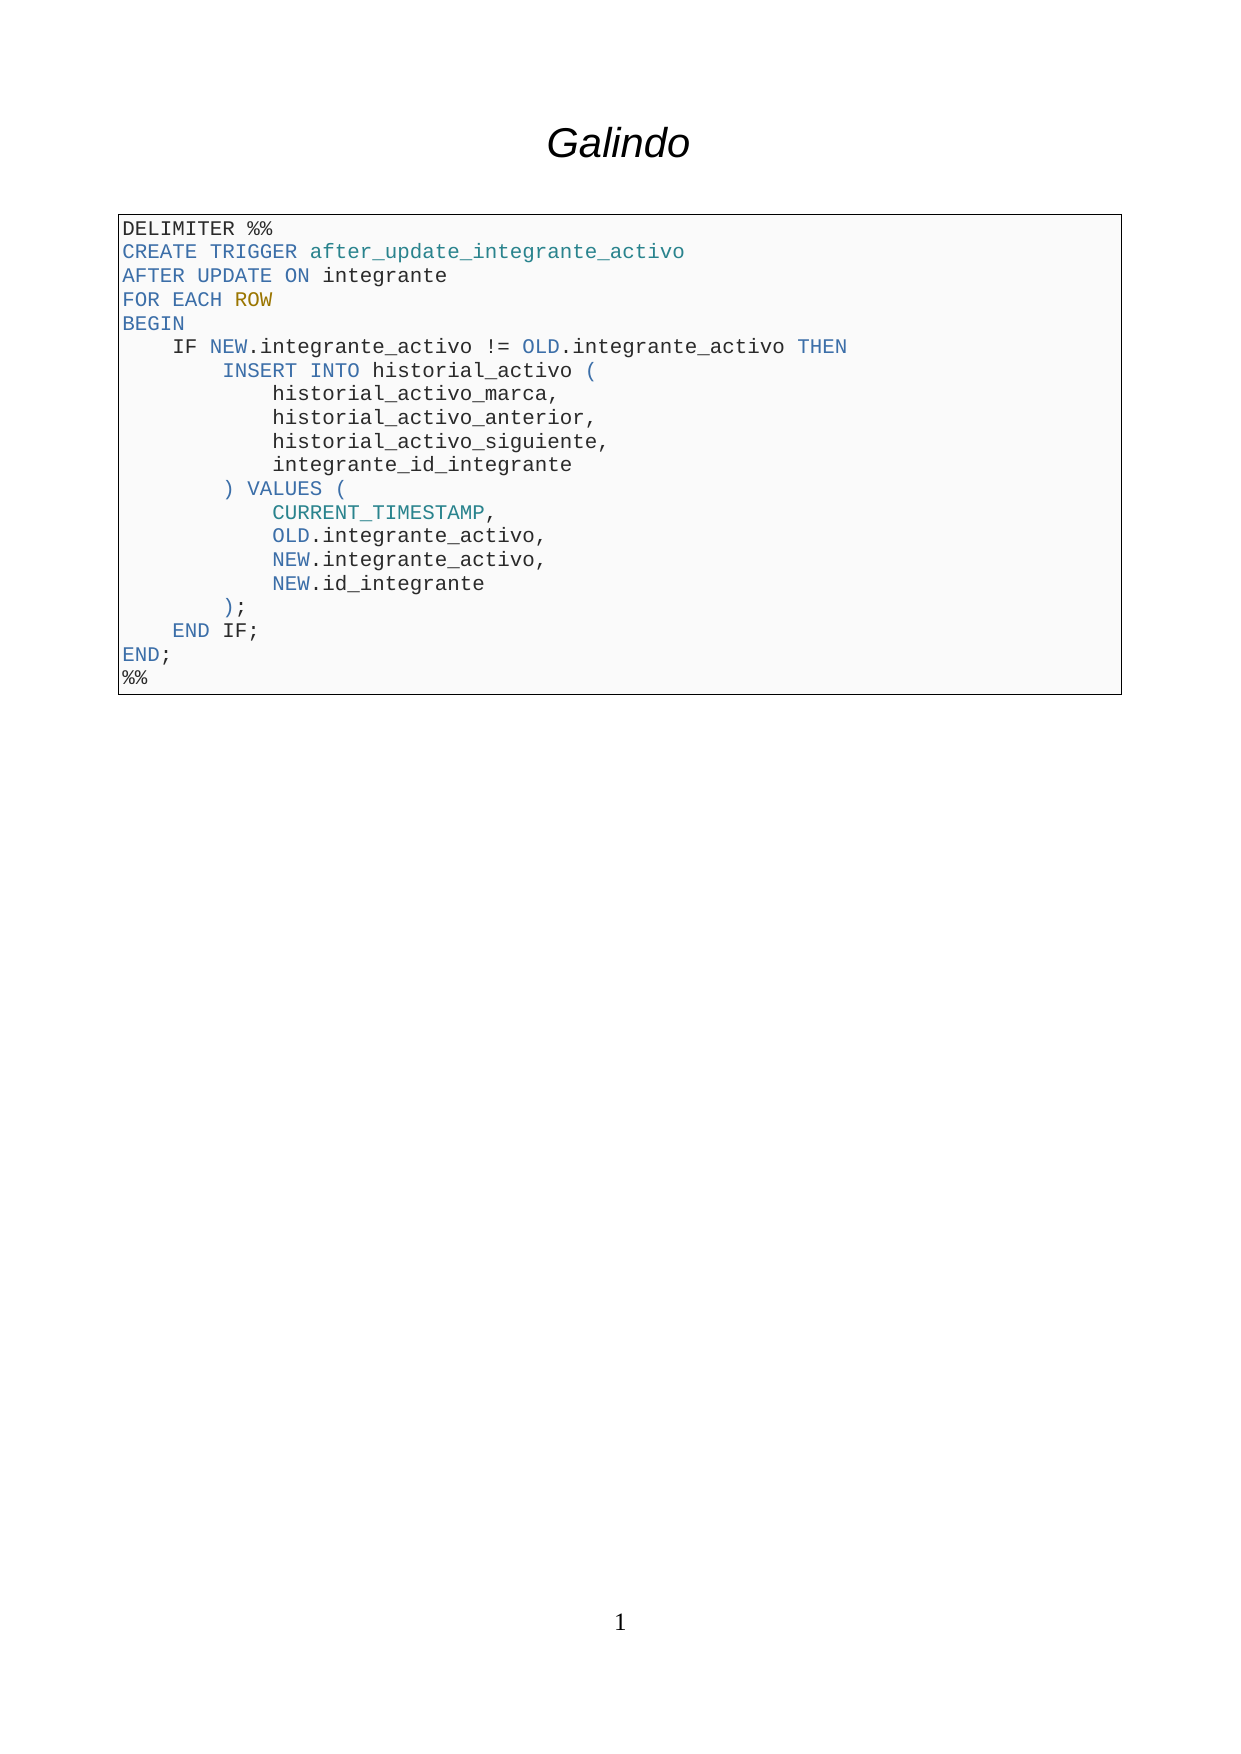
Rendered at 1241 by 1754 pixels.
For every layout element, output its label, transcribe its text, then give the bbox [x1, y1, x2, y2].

text NEW.integrante_activo, [119, 545, 1121, 569]
text INSERT INTO historial_activo ( [119, 356, 1121, 379]
text CREATE TRIGGER after_update_integrante_activo [119, 238, 1121, 261]
text CURRENT_TIMESTAMP, [119, 498, 1121, 521]
text historial_activo_marca, [119, 379, 1121, 403]
text DELIMITER %% [119, 215, 1121, 238]
text AFTER UPDATE ON integrante [119, 261, 1121, 285]
text integrante_id_integrante [119, 450, 1121, 474]
text END IF; [119, 616, 1121, 639]
text ) VALUES ( [119, 474, 1121, 498]
text FOR EACH ROW [119, 285, 1121, 308]
text historial_activo_siguiente, [119, 427, 1121, 450]
text IF NEW.integrante_activo != OLD.integrante_activo THEN [119, 332, 1121, 356]
text END; [119, 639, 1121, 663]
text NEW.id_integrante [119, 569, 1121, 592]
subtitle Galindo [118, 118, 1122, 166]
text OLD.integrante_activo, [119, 521, 1121, 545]
text ); [119, 592, 1121, 616]
text BEGIN [119, 308, 1121, 332]
text %% [119, 663, 1121, 694]
text historial_activo_anterior, [119, 403, 1121, 427]
